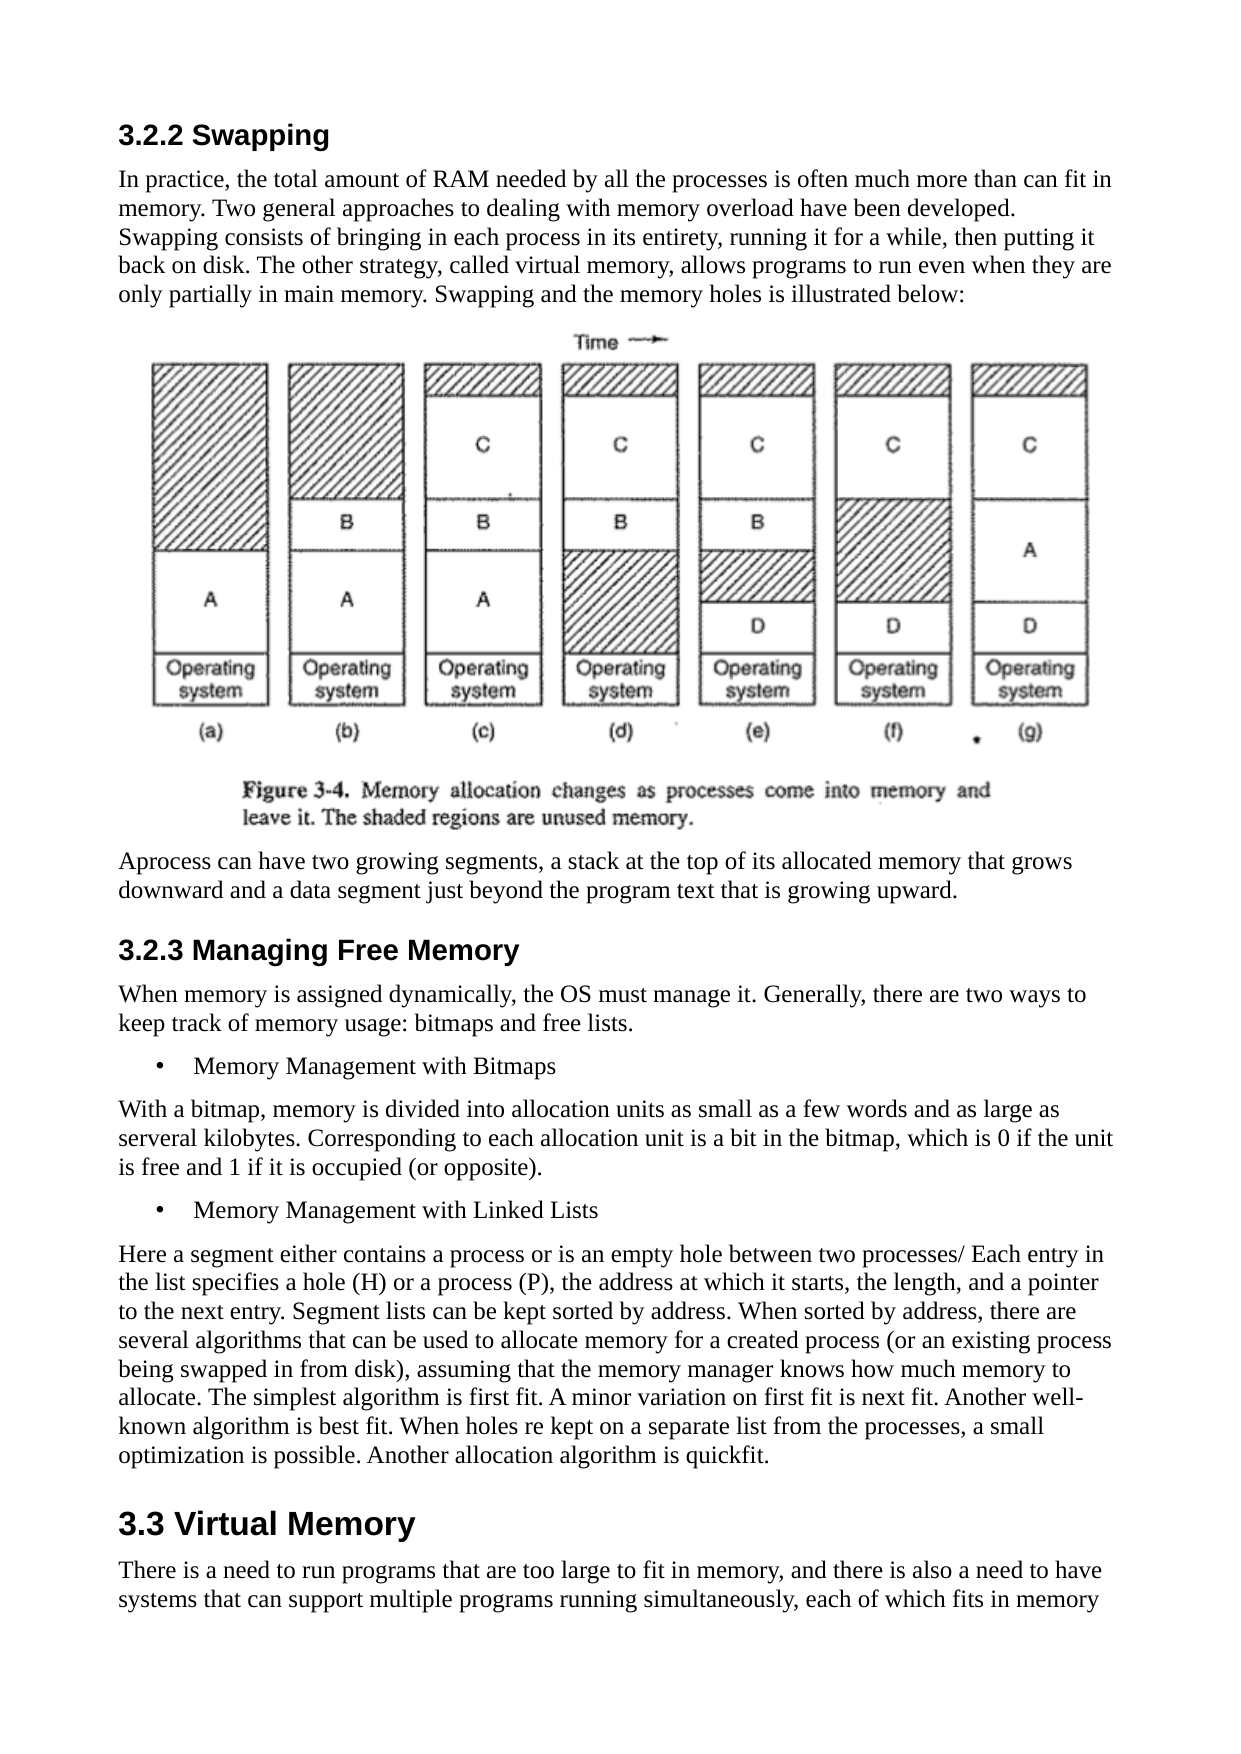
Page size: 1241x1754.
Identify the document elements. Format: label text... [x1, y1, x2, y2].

text Here a segment either contains a process or is an empty hole between two processes/ Each entry in the list specifies a hole (H) or a process (P), the address at which it starts, the length, and a pointer to the next entry. Segment lists can be kept sorted by address. When sorted by address, there are several algorithms that can be used to allocate memory for a created process (or an existing process being swapped in from disk), assuming that the memory manager knows how much memory to allocate. The simplest algorithm is first fit. A minor variation on first fit is next fit. Another well-known algorithm is best fit. When holes re kept on a separate list from the processes, a small optimization is possible. Another allocation algorithm is quickfit. [118, 1239, 1122, 1469]
text There is a need to run programs that are too large to fit in memory, and there is also a need to have systems that can support multiple programs running simultaneously, each of which fits in memory [118, 1555, 1122, 1613]
text With a bitmap, memory is divided into allocation units as small as a few words and as large as serveral kilobytes. Corresponding to each allocation unit is a bit in the bitmap, which is 0 if the unit is free and 1 if it is occupied (or opposite). [118, 1094, 1122, 1181]
picture [144, 322, 1096, 847]
list Memory Management with Bitmaps [156, 1051, 1122, 1080]
text When memory is assigned dynamically, the OS must manage it. Generally, there are two ways to keep track of memory usage: bitmaps and free lists. [118, 979, 1122, 1037]
subtitle 3.3 Virtual Memory [118, 1504, 1122, 1543]
text Aprocess can have two growing segments, a stack at the top of its allocated memory that grows downward and a data segment just beyond the program text that is growing upward. [118, 323, 1122, 904]
list Memory Management with Linked Lists [156, 1195, 1122, 1224]
text In practice, the total amount of RAM needed by all the processes is often much more than can fit in memory. Two general approaches to dealing with memory overload have been developed. Swapping consists of bringing in each process in its entirety, running it for a while, then putting it back on disk. The other strategy, called virtual memory, allows programs to run even when they are only partially in main memory. Swapping and the memory holes is illustrated below: [118, 164, 1122, 308]
subtitle 3.2.3 Managing Free Memory [118, 933, 1122, 967]
subtitle 3.2.2 Swapping [118, 118, 1122, 152]
